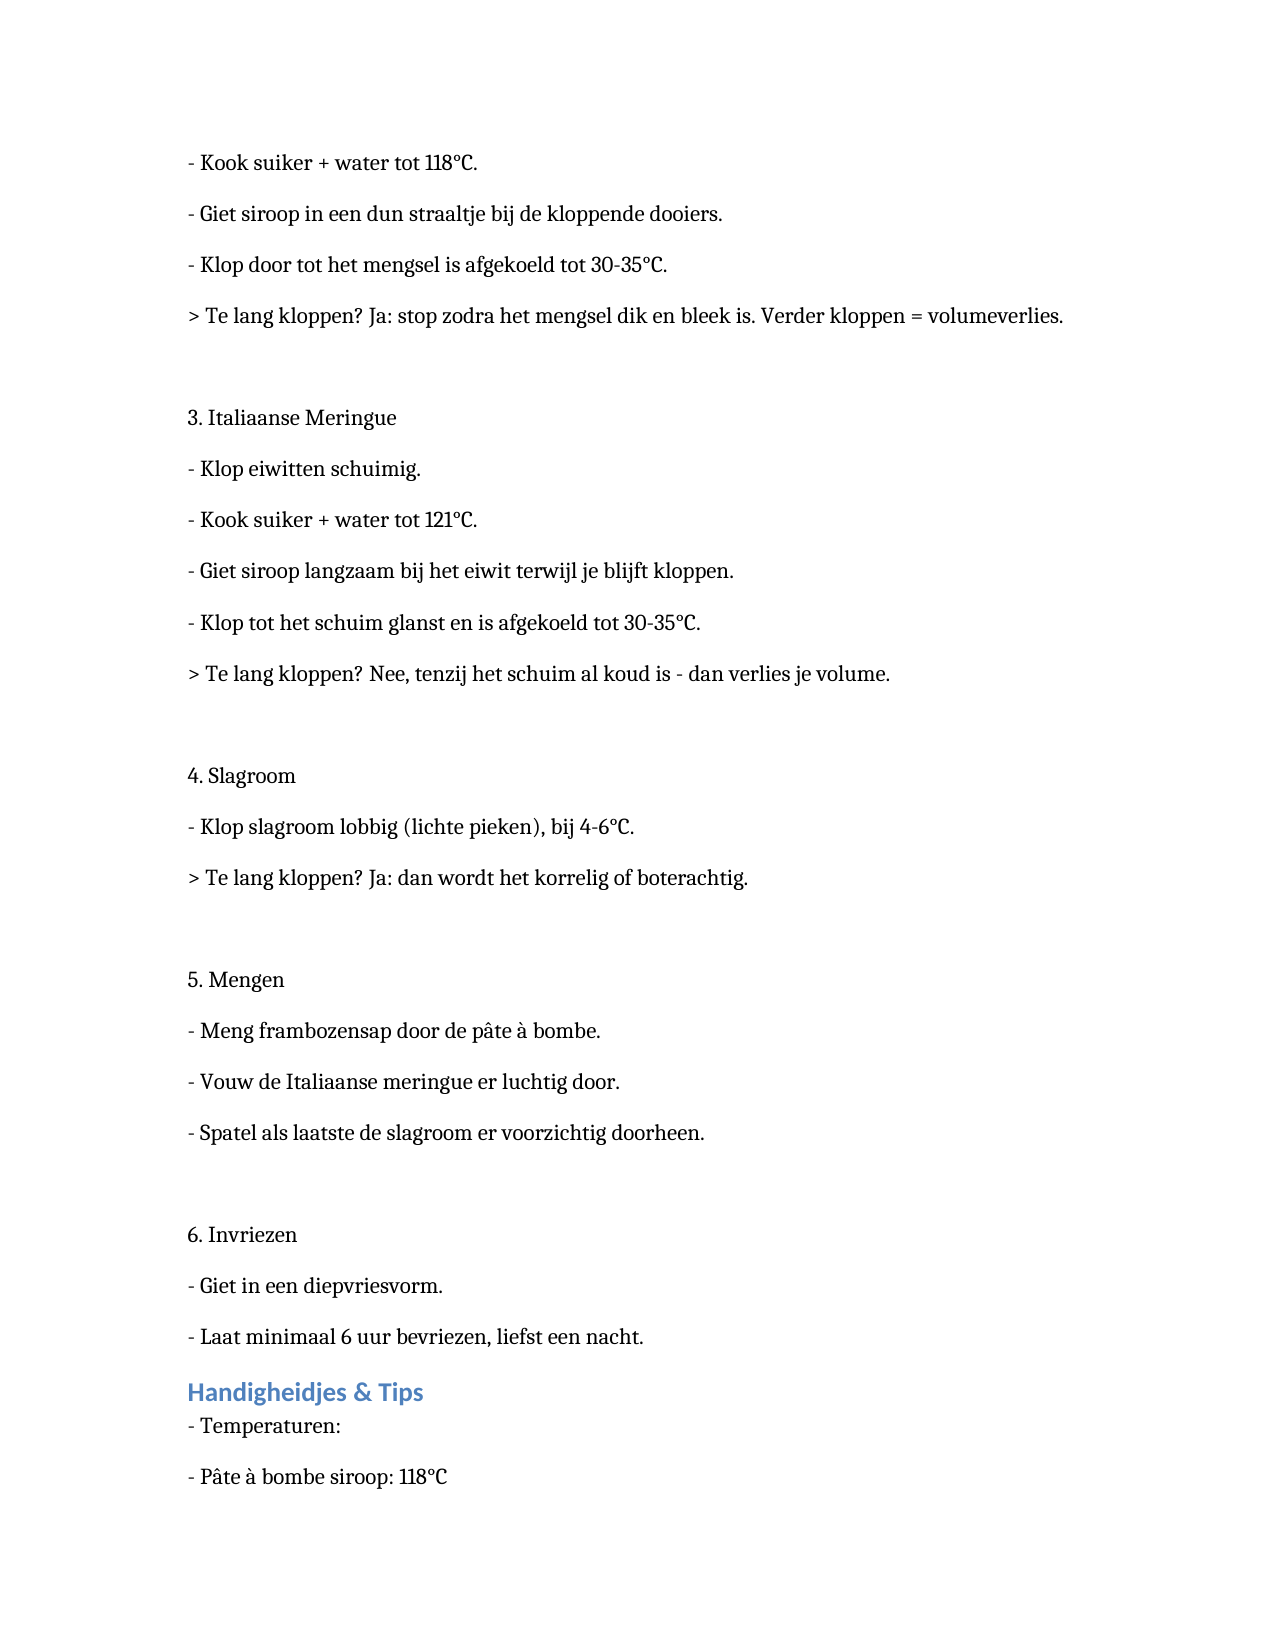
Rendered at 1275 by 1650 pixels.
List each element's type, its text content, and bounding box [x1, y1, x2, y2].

text - Giet siroop in een dun straaltje bij de kloppende dooiers. [187, 201, 1087, 227]
text > Te lang kloppen? Nee, tenzij het schuim al koud is - dan verlies je volume. [187, 660, 1087, 687]
text - Klop slagroom lobbig (lichte pieken), bij 4-6°C. [187, 813, 1087, 840]
text - Vouw de Italiaanse meringue er luchtig door. [187, 1069, 1087, 1095]
text - Klop eiwitten schuimig. [187, 456, 1087, 483]
text - Klop tot het schuim glanst en is afgekoeld tot 30-35°C. [187, 609, 1087, 636]
text 4. Slagroom [187, 762, 1087, 789]
text - Meng frambozensap door de pâte à bombe. [187, 1018, 1087, 1044]
text 5. Mengen [187, 967, 1087, 993]
text 6. Invriezen [187, 1222, 1087, 1248]
text - Temperaturen: [187, 1413, 1087, 1439]
text - Pâte à bombe siroop: 118°C [187, 1464, 1087, 1490]
text - Giet siroop langzaam bij het eiwit terwijl je blijft kloppen. [187, 558, 1087, 585]
text - Spatel als laatste de slagroom er voorzichtig doorheen. [187, 1120, 1087, 1146]
text > Te lang kloppen? Ja: stop zodra het mengsel dik en bleek is. Verder kloppen = volumeverlies. [187, 303, 1087, 329]
text - Kook suiker + water tot 118°C. [187, 150, 1087, 176]
text - Laat minimaal 6 uur bevriezen, liefst een nacht. [187, 1324, 1087, 1350]
text > Te lang kloppen? Ja: dan wordt het korrelig of boterachtig. [187, 864, 1087, 891]
text - Klop door tot het mengsel is afgekoeld tot 30-35°C. [187, 252, 1087, 278]
text 3. Italiaanse Meringue [187, 405, 1087, 432]
text - Giet in een diepvriesvorm. [187, 1273, 1087, 1299]
subtitle Handigheidjes & Tips [187, 1375, 1087, 1408]
text - Kook suiker + water tot 121°C. [187, 507, 1087, 534]
